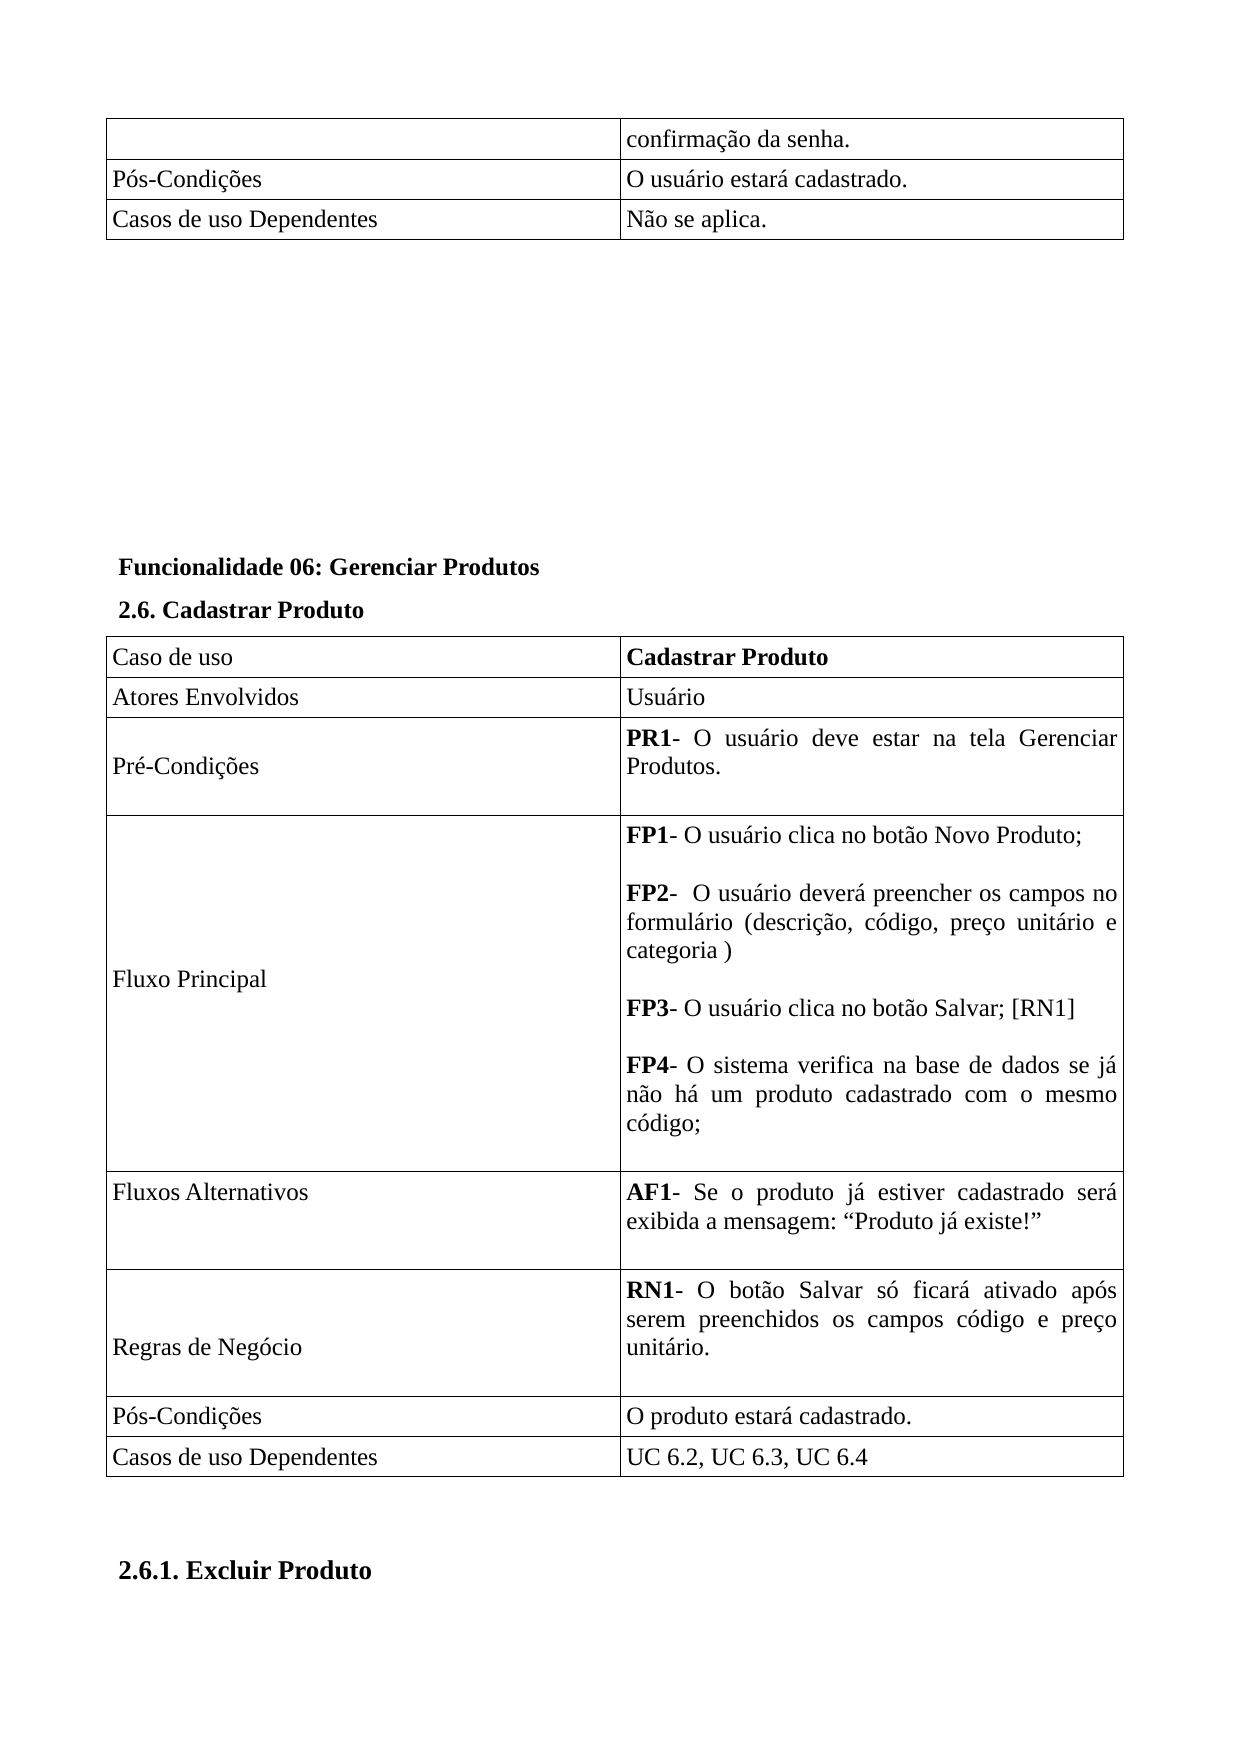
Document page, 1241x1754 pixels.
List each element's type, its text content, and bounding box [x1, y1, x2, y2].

table_header Caso de uso [107, 637, 620, 677]
table_cell Atores Envolvidos [107, 678, 620, 717]
table_cell Fluxos Alternativos [107, 1172, 620, 1269]
table_cell RN1- O botão Salvar só ficará ativado após serem preenchidos os campos código e preço unitário. [621, 1270, 1123, 1396]
text Funcionalidade 06: Gerenciar Produtos [118, 552, 1122, 580]
table_cell O usuário estará cadastrado. [621, 160, 1123, 199]
table_cell Casos de uso Dependentes [107, 200, 620, 239]
table_cell Não se aplica. [621, 200, 1123, 239]
table_cell AF1- Se o produto já estiver cadastrado será exibida a mensagem: “Produto já existe!” [621, 1172, 1123, 1269]
table_cell [107, 119, 620, 158]
text 2.6.1. Excluir Produto [118, 1554, 1122, 1585]
table_cell Pós-Condições [107, 160, 620, 199]
table_cell confirmação da senha. [621, 119, 1123, 158]
table_cell O produto estará cadastrado. [621, 1397, 1123, 1436]
table_cell Usuário [621, 678, 1123, 717]
table_cell Pré-Condições [107, 718, 620, 815]
table_cell Regras de Negócio [107, 1270, 620, 1396]
table_header Cadastrar Produto [621, 637, 1123, 677]
table_cell PR1- O usuário deve estar na tela Gerenciar Produtos. [621, 718, 1123, 815]
table_cell FP1- O usuário clica no botão Novo Produto; FP2- O usuário deverá preencher os campos no formulário (descrição, código, preço unitário e categoria ) FP3- O usuário clica no botão Salvar; [RN1] FP4- O sistema verifica na base de dados se já não há um produto cadastrado com o mesmo código; [621, 816, 1123, 1171]
table_cell Casos de uso Dependentes [107, 1437, 620, 1476]
table_cell Pós-Condições [107, 1397, 620, 1436]
table_cell Fluxo Principal [107, 816, 620, 1171]
table_cell UC 6.2, UC 6.3, UC 6.4 [621, 1437, 1123, 1476]
subtitle 2.6. Cadastrar Produto [118, 595, 1122, 624]
